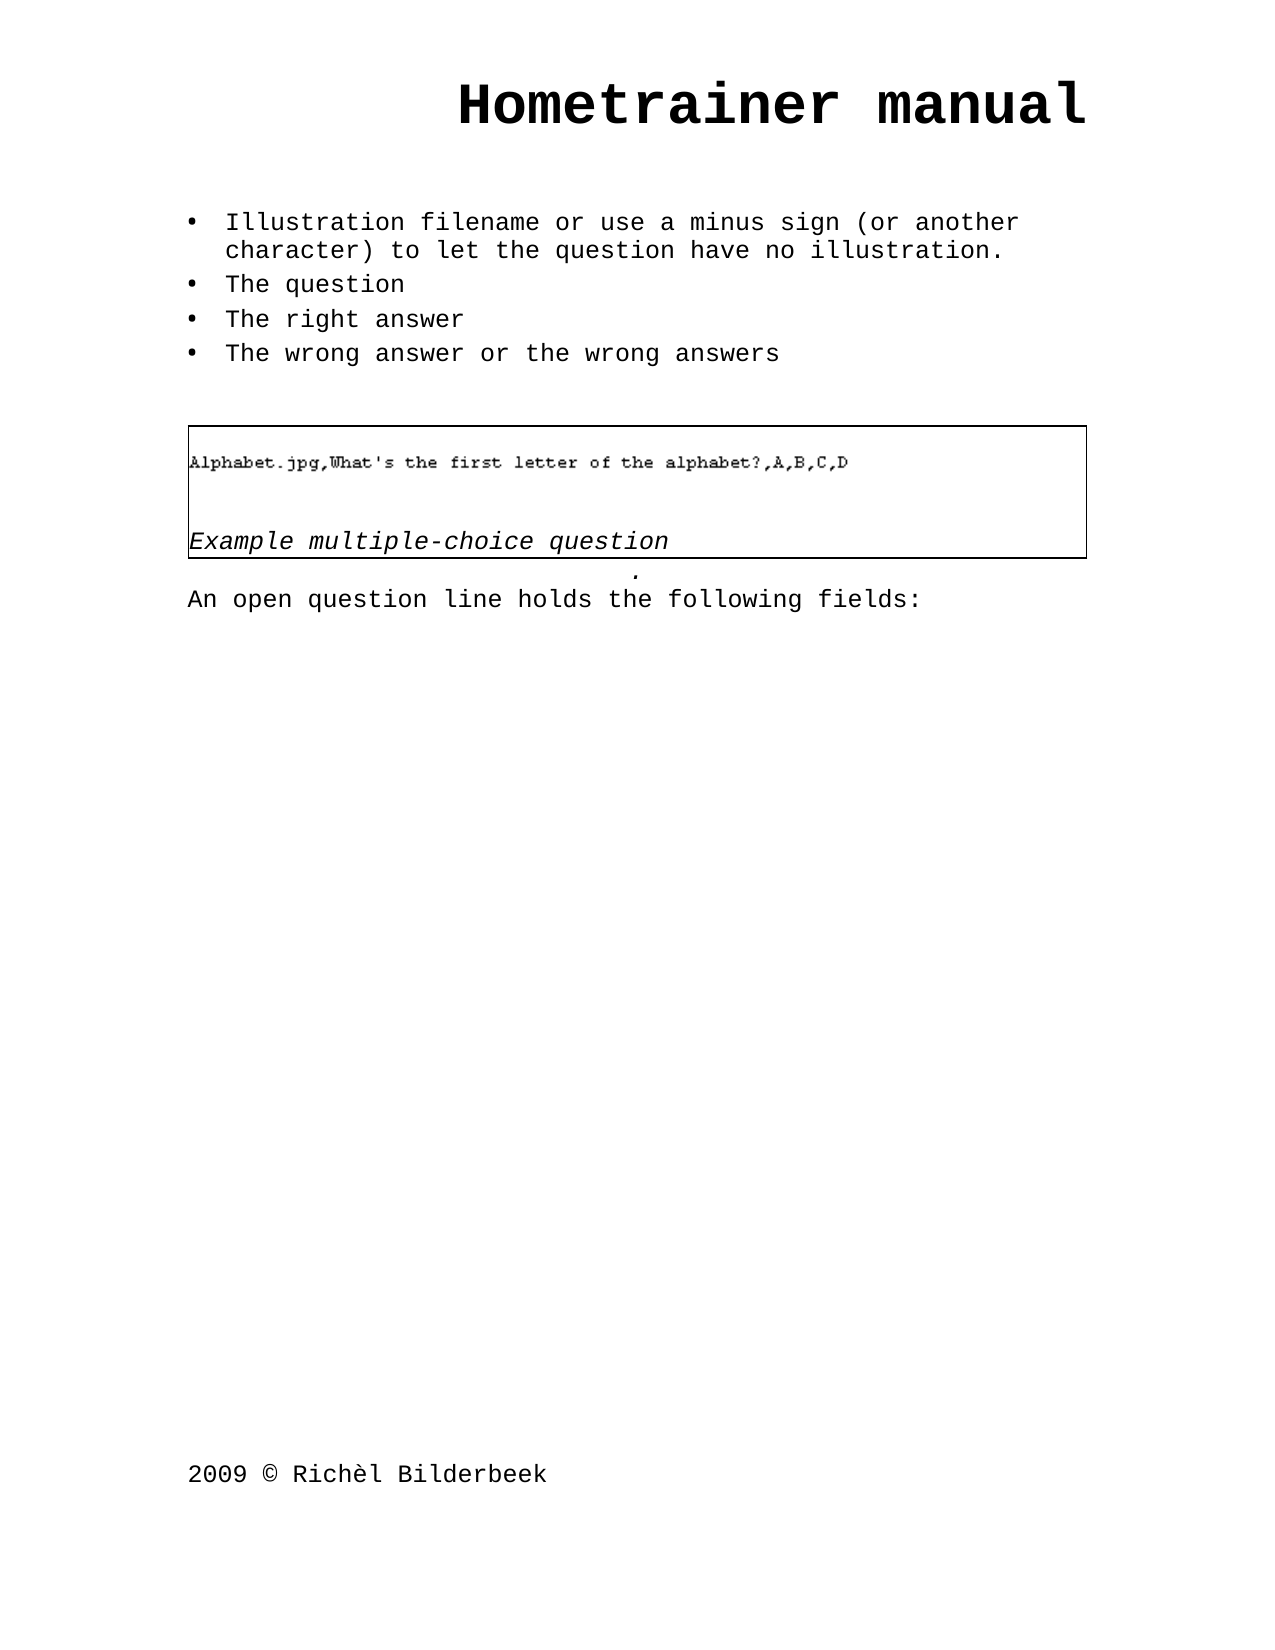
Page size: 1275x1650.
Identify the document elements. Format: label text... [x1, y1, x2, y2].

list The question [187, 266, 1087, 300]
text . [187, 559, 1087, 587]
list The right answer [187, 300, 1087, 334]
text An open question line holds the following fields: [187, 587, 1087, 615]
list The wrong answer or the wrong answers [187, 334, 1087, 369]
list Illustration filename or use a minus sign (or another character) to let the question have no illustration. [187, 203, 1087, 266]
table_header Example multiple-choice question [189, 427, 1086, 557]
